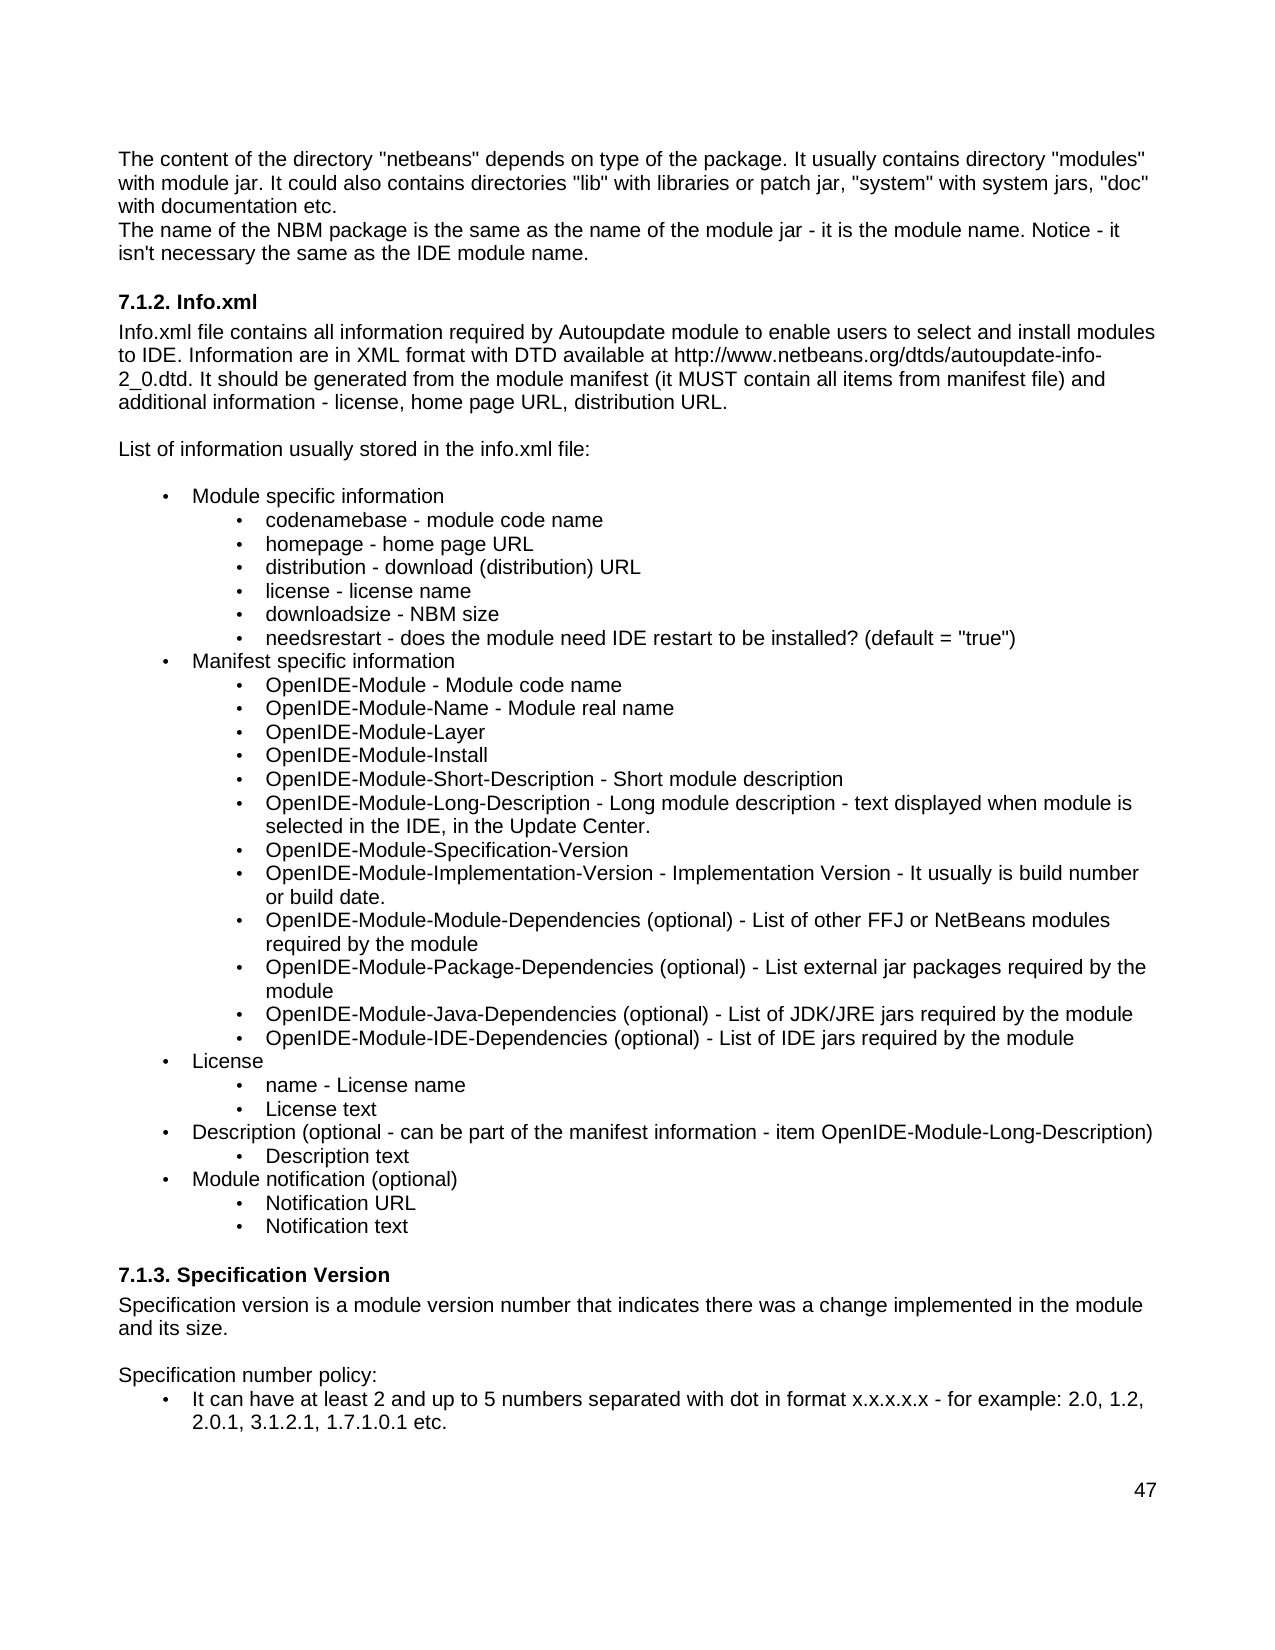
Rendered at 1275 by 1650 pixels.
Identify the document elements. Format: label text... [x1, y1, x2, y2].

list Module notification (optional) [162, 1168, 1157, 1191]
list Description text [236, 1144, 1157, 1168]
list Manifest specific information [162, 650, 1157, 673]
list OpenIDE-Module-Short-Description - Short module description [236, 767, 1157, 791]
subtitle Specification Version [118, 1263, 1157, 1287]
list Notification text [236, 1215, 1157, 1238]
list codenamebase - module code name [236, 508, 1157, 532]
list It can have at least 2 and up to 5 numbers separated with dot in format x.x.x.x.x - for example: 2.0, 1.2, 2.0.1, 3.1.2.1, 1.7.1.0.1 etc. [162, 1387, 1157, 1434]
list downloadsize - NBM size [236, 603, 1157, 626]
list name - License name [236, 1073, 1157, 1097]
list OpenIDE-Module-Module-Dependencies (optional) - List of other FFJ or NetBeans modules required by the module [236, 909, 1157, 956]
list Notification URL [236, 1191, 1157, 1215]
text List of information usually stored in the info.xml file: [118, 438, 1157, 461]
list Description (optional - can be part of the manifest information - item OpenIDE-Module-Long-Description) [162, 1121, 1157, 1144]
list OpenIDE-Module-Name - Module real name [236, 697, 1157, 720]
list OpenIDE-Module-Specification-Version [236, 838, 1157, 862]
list Module specific information [162, 485, 1157, 508]
list License [162, 1050, 1157, 1073]
text The name of the NBM package is the same as the name of the module jar - it is the module name. Notice - it isn't necessary the same as the IDE module name. [118, 218, 1157, 265]
list OpenIDE-Module-Install [236, 744, 1157, 767]
subtitle Info.xml [118, 290, 1157, 314]
list OpenIDE-Module-Long-Description - Long module description - text displayed when module is selected in the IDE, in the Update Center. [236, 791, 1157, 838]
list OpenIDE-Module-Implementation-Version - Implementation Version - It usually is build number or build date. [236, 862, 1157, 909]
list OpenIDE-Module-Package-Dependencies (optional) - List external jar packages required by the module [236, 956, 1157, 1003]
list OpenIDE-Module-Layer [236, 720, 1157, 744]
list license - license name [236, 579, 1157, 603]
list OpenIDE-Module - Module code name [236, 673, 1157, 697]
text The content of the directory "netbeans" depends on type of the package. It usually contains directory "modules" with module jar. It could also contains directories "lib" with libraries or patch jar, "system" with system jars, "doc" with documentation etc. [118, 148, 1157, 218]
list needsrestart - does the module need IDE restart to be installed? (default = "true") [236, 626, 1157, 650]
list OpenIDE-Module-Java-Dependencies (optional) - List of JDK/JRE jars required by the module [236, 1003, 1157, 1026]
text Info.xml file contains all information required by Autoupdate module to enable users to select and install modules to IDE. Information are in XML format with DTD available at http://www.netbeans.org/dtds/autoupdate-info-2_0.dtd. It should be generated from the module manifest (it MUST contain all items from manifest file) and additional information - license, home page URL, distribution URL. [118, 320, 1157, 414]
text Specification number policy: [118, 1340, 1157, 1387]
list OpenIDE-Module-IDE-Dependencies (optional) - List of IDE jars required by the module [236, 1026, 1157, 1050]
list distribution - download (distribution) URL [236, 556, 1157, 579]
text Specification version is a module version number that indicates there was a change implemented in the module and its size. [118, 1293, 1157, 1340]
list homepage - home page URL [236, 532, 1157, 556]
list License text [236, 1097, 1157, 1121]
